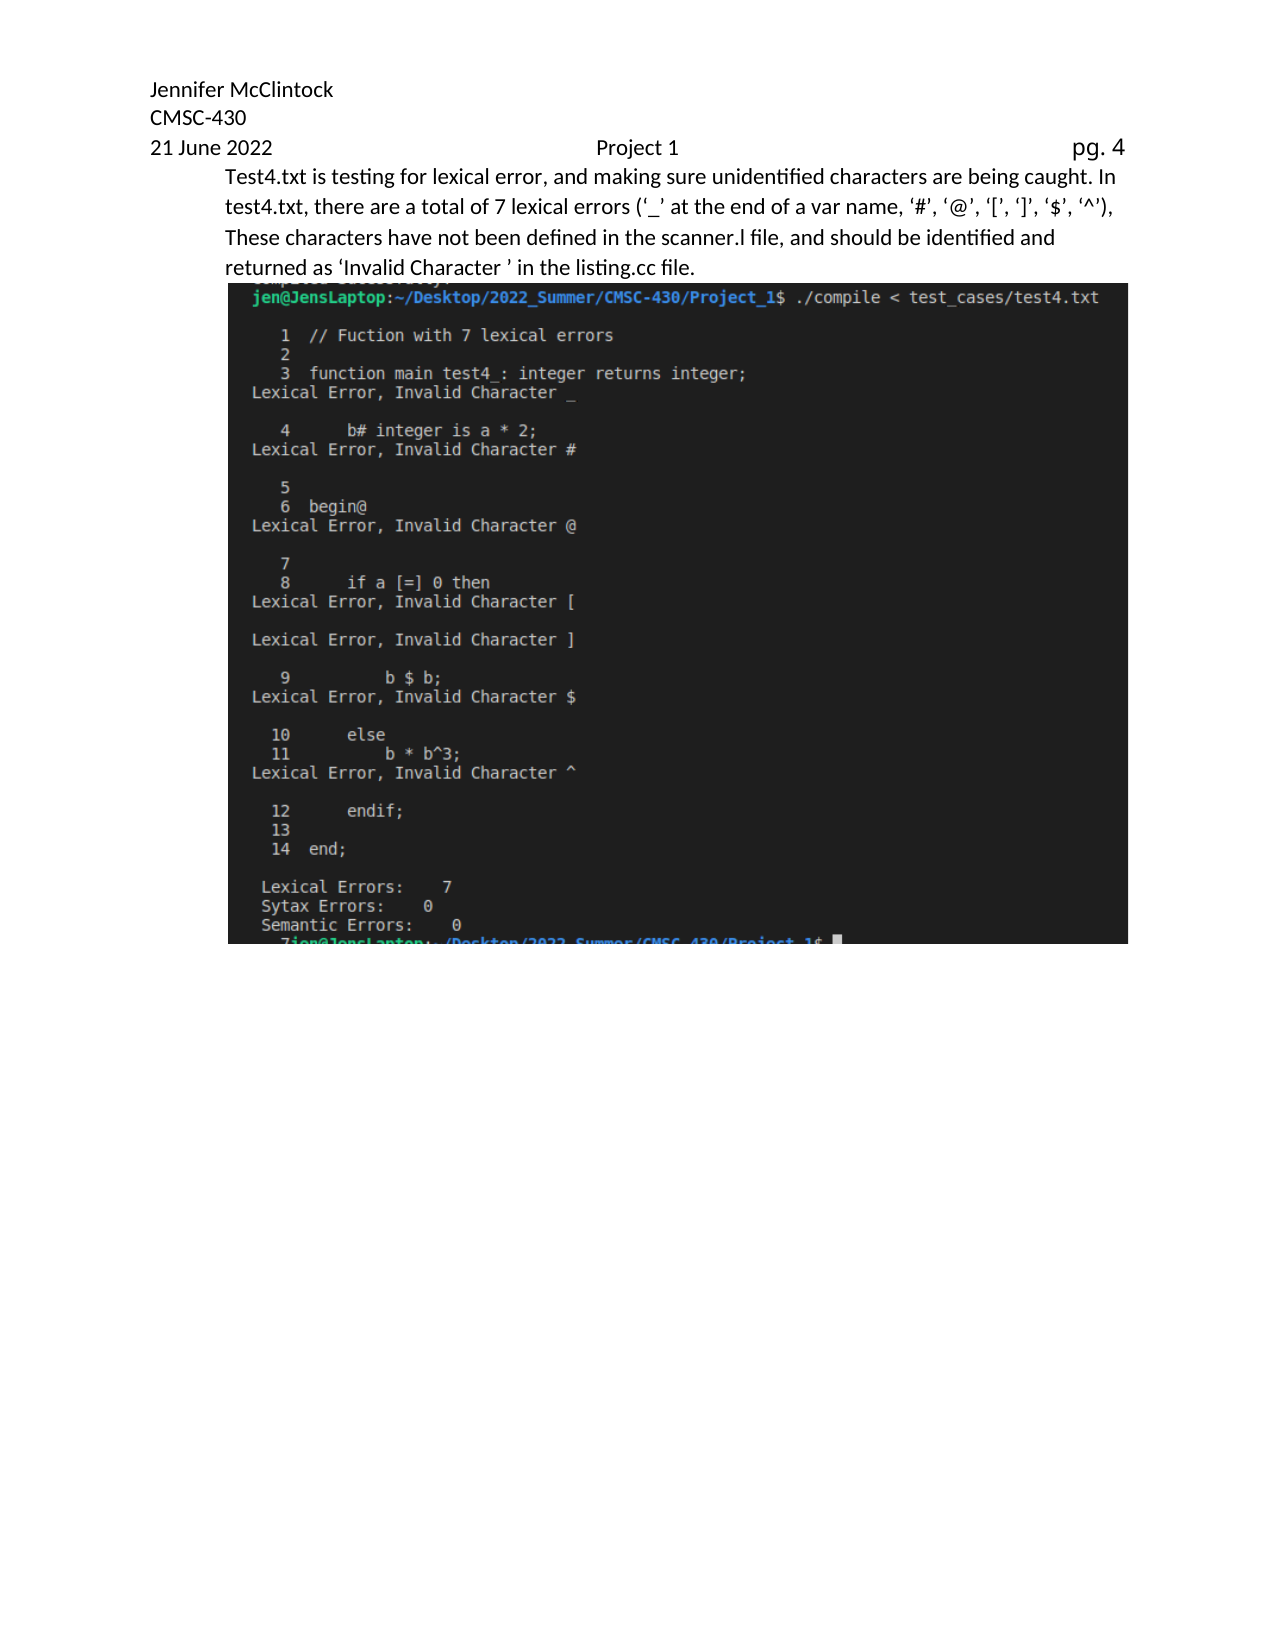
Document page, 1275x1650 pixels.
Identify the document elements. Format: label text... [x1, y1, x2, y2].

picture [228, 283, 1129, 944]
list Test4.txt is testing for lexical error, and making sure unidentified characters are being caught. In test4.txt, there are a total of 7 lexical errors (‘_’ at the end of a var name, ‘#’, ‘@’, ‘[’, ‘]’, ‘$’, ‘^’), These characters have not been defined in the scanner.l file, and should be identified and returned as ‘Invalid Character ’ in the listing.cc file. [225, 162, 1125, 281]
